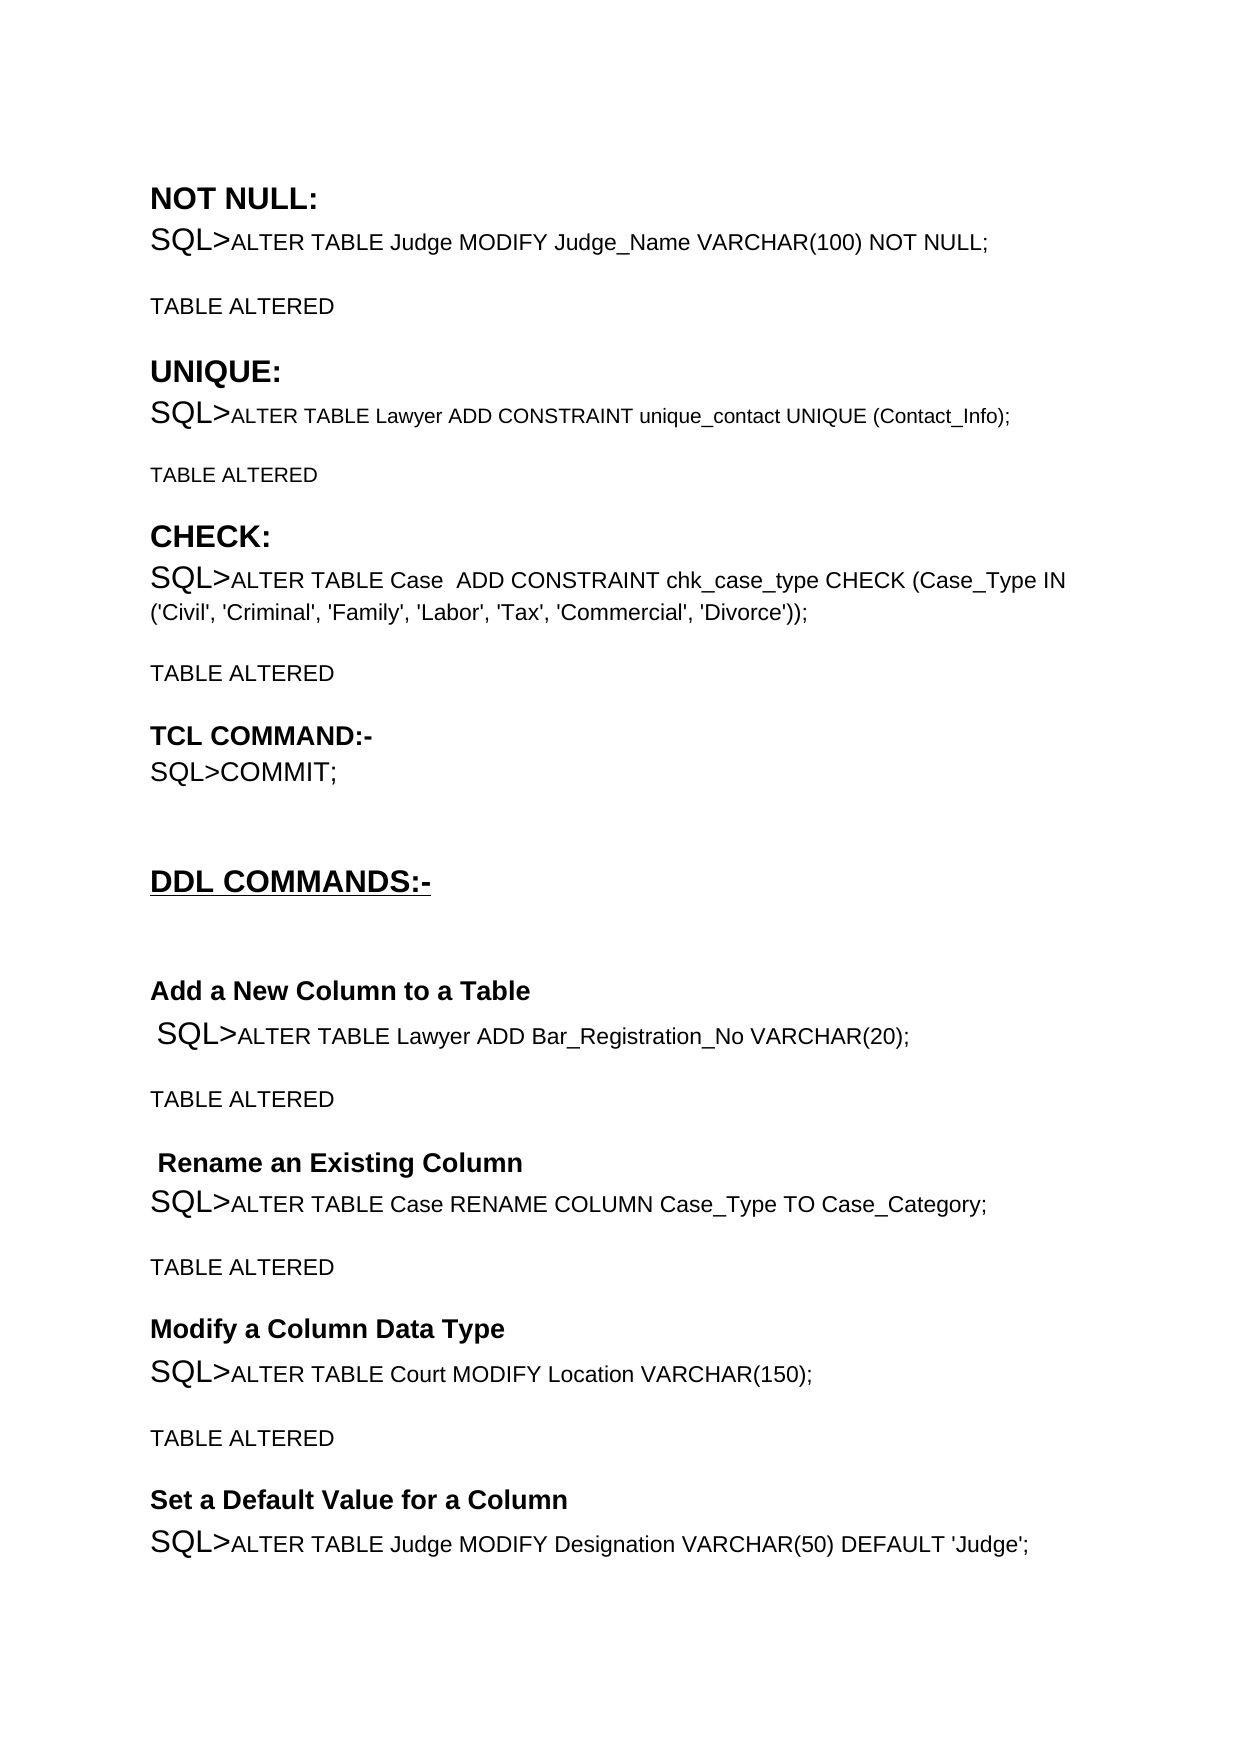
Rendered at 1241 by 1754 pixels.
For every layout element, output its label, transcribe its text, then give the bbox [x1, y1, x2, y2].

text SQL>ALTER TABLE Court MODIFY Location VARCHAR(150); [150, 1353, 1090, 1389]
text SQL>ALTER TABLE Case ADD CONSTRAINT chk_case_type CHECK (Case_Type IN ('Civil', 'Criminal', 'Family', 'Labor', 'Tax', 'Commercial', 'Divorce')); [150, 559, 1090, 626]
text SQL>ALTER TABLE Case RENAME COLUMN Case_Type TO Case_Category; [150, 1183, 1090, 1218]
text UNIQUE: [150, 353, 1090, 389]
text TABLE ALTERED [150, 1254, 1090, 1280]
text SQL>COMMIT; [150, 756, 1090, 787]
text SQL>ALTER TABLE Lawyer ADD CONSTRAINT unique_contact UNIQUE (Contact_Info); [150, 394, 1090, 431]
text TABLE ALTERED [150, 1424, 1090, 1451]
text TABLE ALTERED [150, 660, 1090, 686]
text SQL>ALTER TABLE Lawyer ADD Bar_Registration_No VARCHAR(20); [150, 1015, 1090, 1051]
text SQL>ALTER TABLE Judge MODIFY Designation VARCHAR(50) DEFAULT 'Judge'; [150, 1523, 1090, 1559]
subtitle Modify a Column Data Type [150, 1313, 1090, 1345]
text TABLE ALTERED [150, 463, 1090, 487]
text TCL COMMAND:- [150, 720, 1090, 751]
text Rename an Existing Column [150, 1147, 1090, 1178]
subtitle Set a Default Value for a Column [150, 1484, 1090, 1515]
text TABLE ALTERED [150, 1086, 1090, 1113]
text CHECK: [150, 518, 1090, 554]
text TABLE ALTERED [150, 293, 1090, 319]
subtitle Add a New Column to a Table [150, 975, 1090, 1006]
text NOT NULL: [150, 180, 1090, 216]
text DDL COMMANDS:- [150, 863, 1090, 899]
text SQL>ALTER TABLE Judge MODIFY Judge_Name VARCHAR(100) NOT NULL; [150, 221, 1090, 257]
